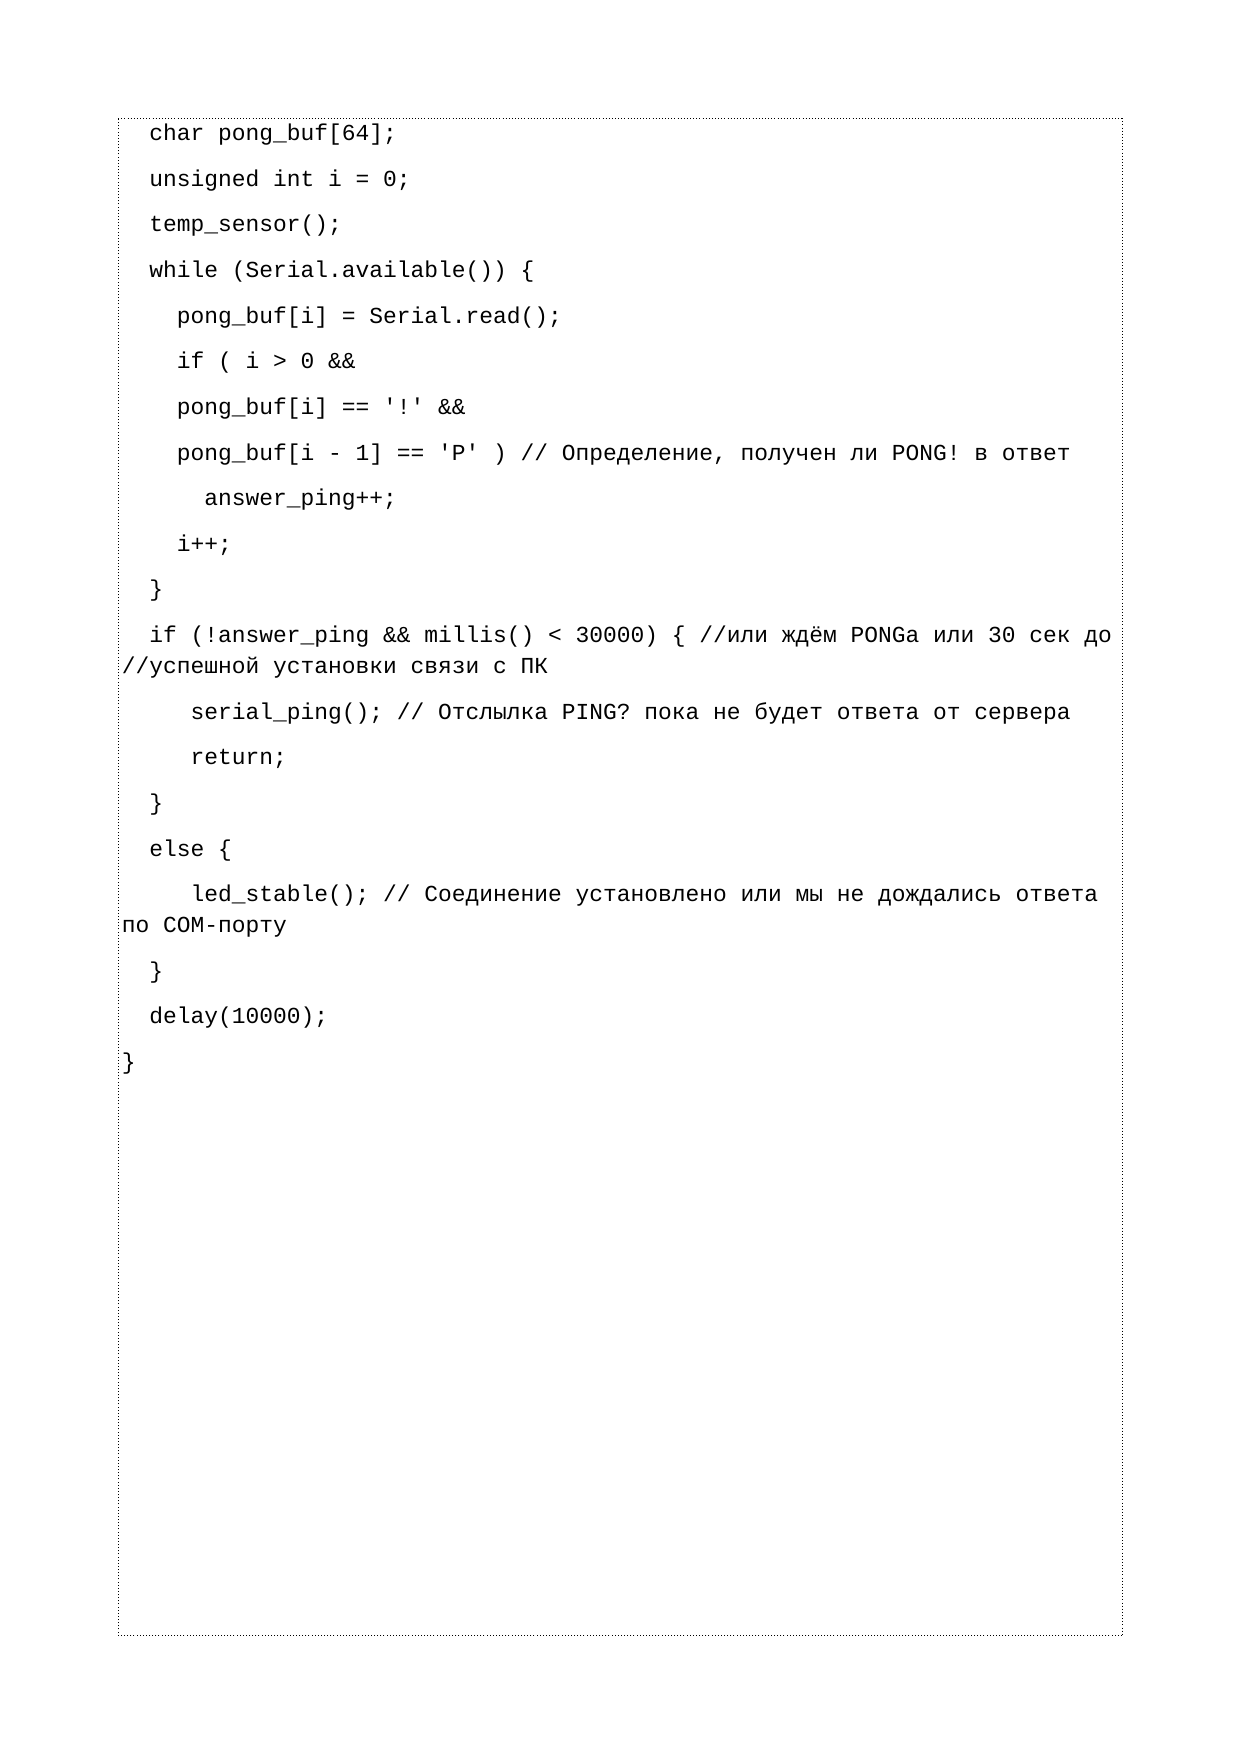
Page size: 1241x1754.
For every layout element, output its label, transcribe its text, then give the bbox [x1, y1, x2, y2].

text answer_ping++; [122, 487, 1119, 512]
text char pong_buf[64]; [122, 122, 1119, 147]
text delay(10000); [122, 1005, 1119, 1031]
text } [122, 791, 1119, 817]
text if ( i > 0 && [122, 350, 1119, 376]
text serial_ping(); // Отслылка PING? пока не будет ответа от сервера [122, 700, 1119, 726]
text pong_buf[i - 1] == 'P' ) // Определение, получен ли PONG! в ответ [122, 441, 1119, 467]
text temp_sensor(); [122, 213, 1119, 239]
text if (!answer_ping && millis() < 30000) { //или ждём PONGа или 30 сек до //успешной установки связи с ПК [122, 623, 1119, 680]
text while (Serial.available()) { [122, 258, 1119, 284]
text pong_buf[i] = Serial.read(); [122, 304, 1119, 330]
text } [122, 1051, 1119, 1076]
text i++; [122, 532, 1119, 558]
text return; [122, 746, 1119, 772]
text } [122, 959, 1119, 985]
text led_stable(); // Соединение установлено или мы не дождались ответа по COM-порту [122, 883, 1119, 939]
text unsigned int i = 0; [122, 167, 1119, 193]
text pong_buf[i] == '!' && [122, 395, 1119, 421]
text else { [122, 837, 1119, 863]
text } [122, 578, 1119, 604]
